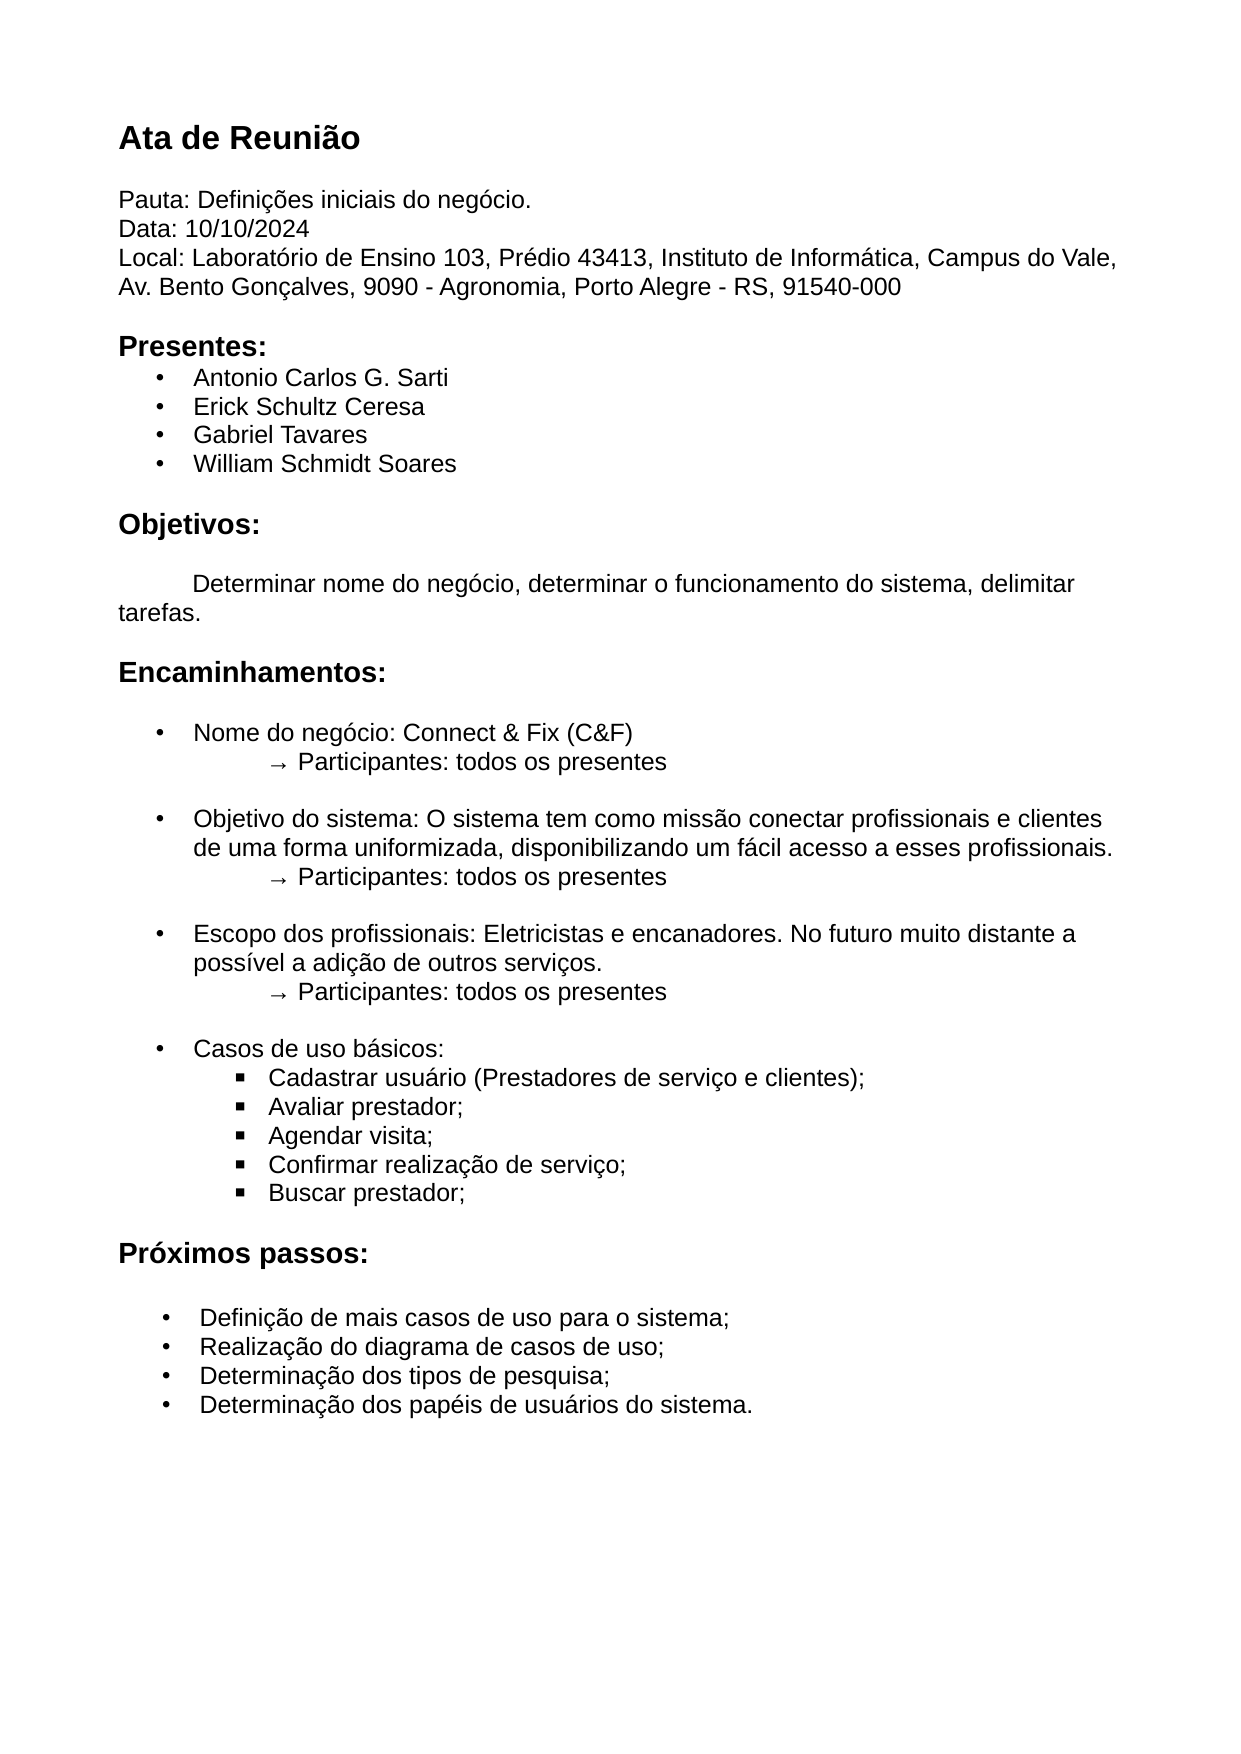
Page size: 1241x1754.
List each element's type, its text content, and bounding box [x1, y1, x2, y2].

text Local: Laboratório de Ensino 103, Prédio 43413, Instituto de Informática, Campus do Vale, Av. Bento Gonçalves, 9090 - Agronomia, Porto Alegre - RS, 91540-000 [118, 243, 1122, 300]
text Encaminhamentos: [118, 655, 1122, 689]
list Determinação dos tipos de pesquisa; [162, 1361, 1122, 1390]
list Cadastrar usuário (Prestadores de serviço e clientes); [231, 1063, 1122, 1092]
list William Schmidt Soares [156, 449, 1122, 478]
text Ata de Reunião [118, 118, 1122, 157]
list Erick Schultz Ceresa [156, 391, 1122, 420]
text Data: 10/10/2024 [118, 214, 1122, 243]
text → Participantes: todos os presentes [118, 862, 1122, 890]
list Determinação dos papéis de usuários do sistema. [162, 1390, 1122, 1418]
text → Participantes: todos os presentes [118, 746, 1122, 775]
list Nome do negócio: Connect & Fix (C&F) [156, 718, 1122, 746]
text → Participantes: todos os presentes [118, 977, 1122, 1005]
list Objetivo do sistema: O sistema tem como missão conectar profissionais e clientes de uma forma uniformizada, disponibilizando um fácil acesso a esses profissionais. [156, 804, 1122, 862]
list Avaliar prestador; [231, 1092, 1122, 1121]
list Antonio Carlos G. Sarti [156, 363, 1122, 391]
list Escopo dos profissionais: Eletricistas e encanadores. No futuro muito distante a possível a adição de outros serviços. [156, 919, 1122, 977]
list Gabriel Tavares [156, 420, 1122, 449]
text Próximos passos: [118, 1236, 1122, 1269]
list Definição de mais casos de uso para o sistema; [162, 1303, 1122, 1332]
list Casos de uso básicos: [156, 1034, 1122, 1063]
list Buscar prestador; [231, 1178, 1122, 1207]
text Determinar nome do negócio, determinar o funcionamento do sistema, delimitar tarefas. [118, 569, 1122, 627]
text Pauta: Definições iniciais do negócio. [118, 185, 1122, 214]
list Agendar visita; [231, 1121, 1122, 1149]
list Realização do diagrama de casos de uso; [162, 1332, 1122, 1361]
list Confirmar realização de serviço; [231, 1149, 1122, 1178]
text Objetivos: [118, 507, 1122, 540]
text Presentes: [118, 329, 1122, 363]
